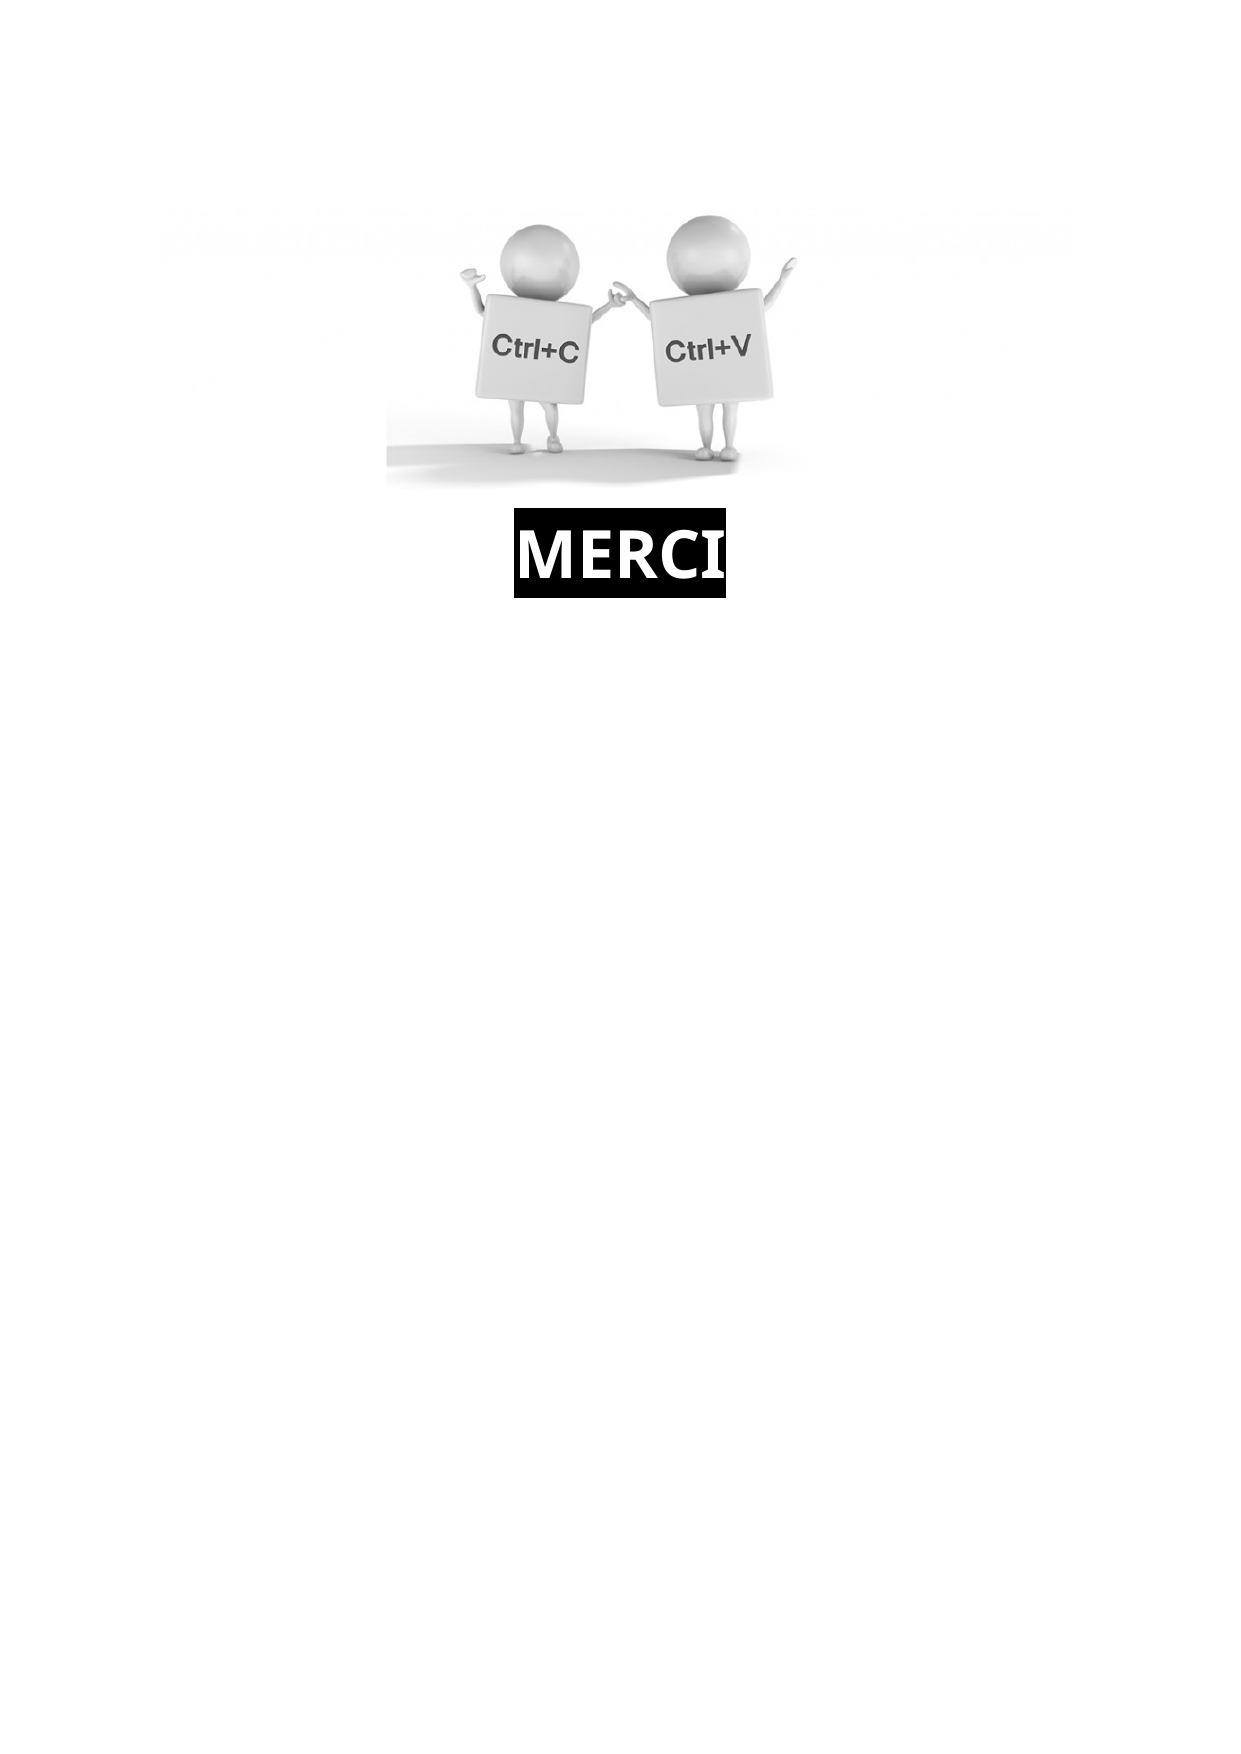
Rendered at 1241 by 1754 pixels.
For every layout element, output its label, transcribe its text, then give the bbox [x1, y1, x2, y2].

subtitle MERCI [118, 212, 1122, 598]
picture [156, 204, 1073, 508]
